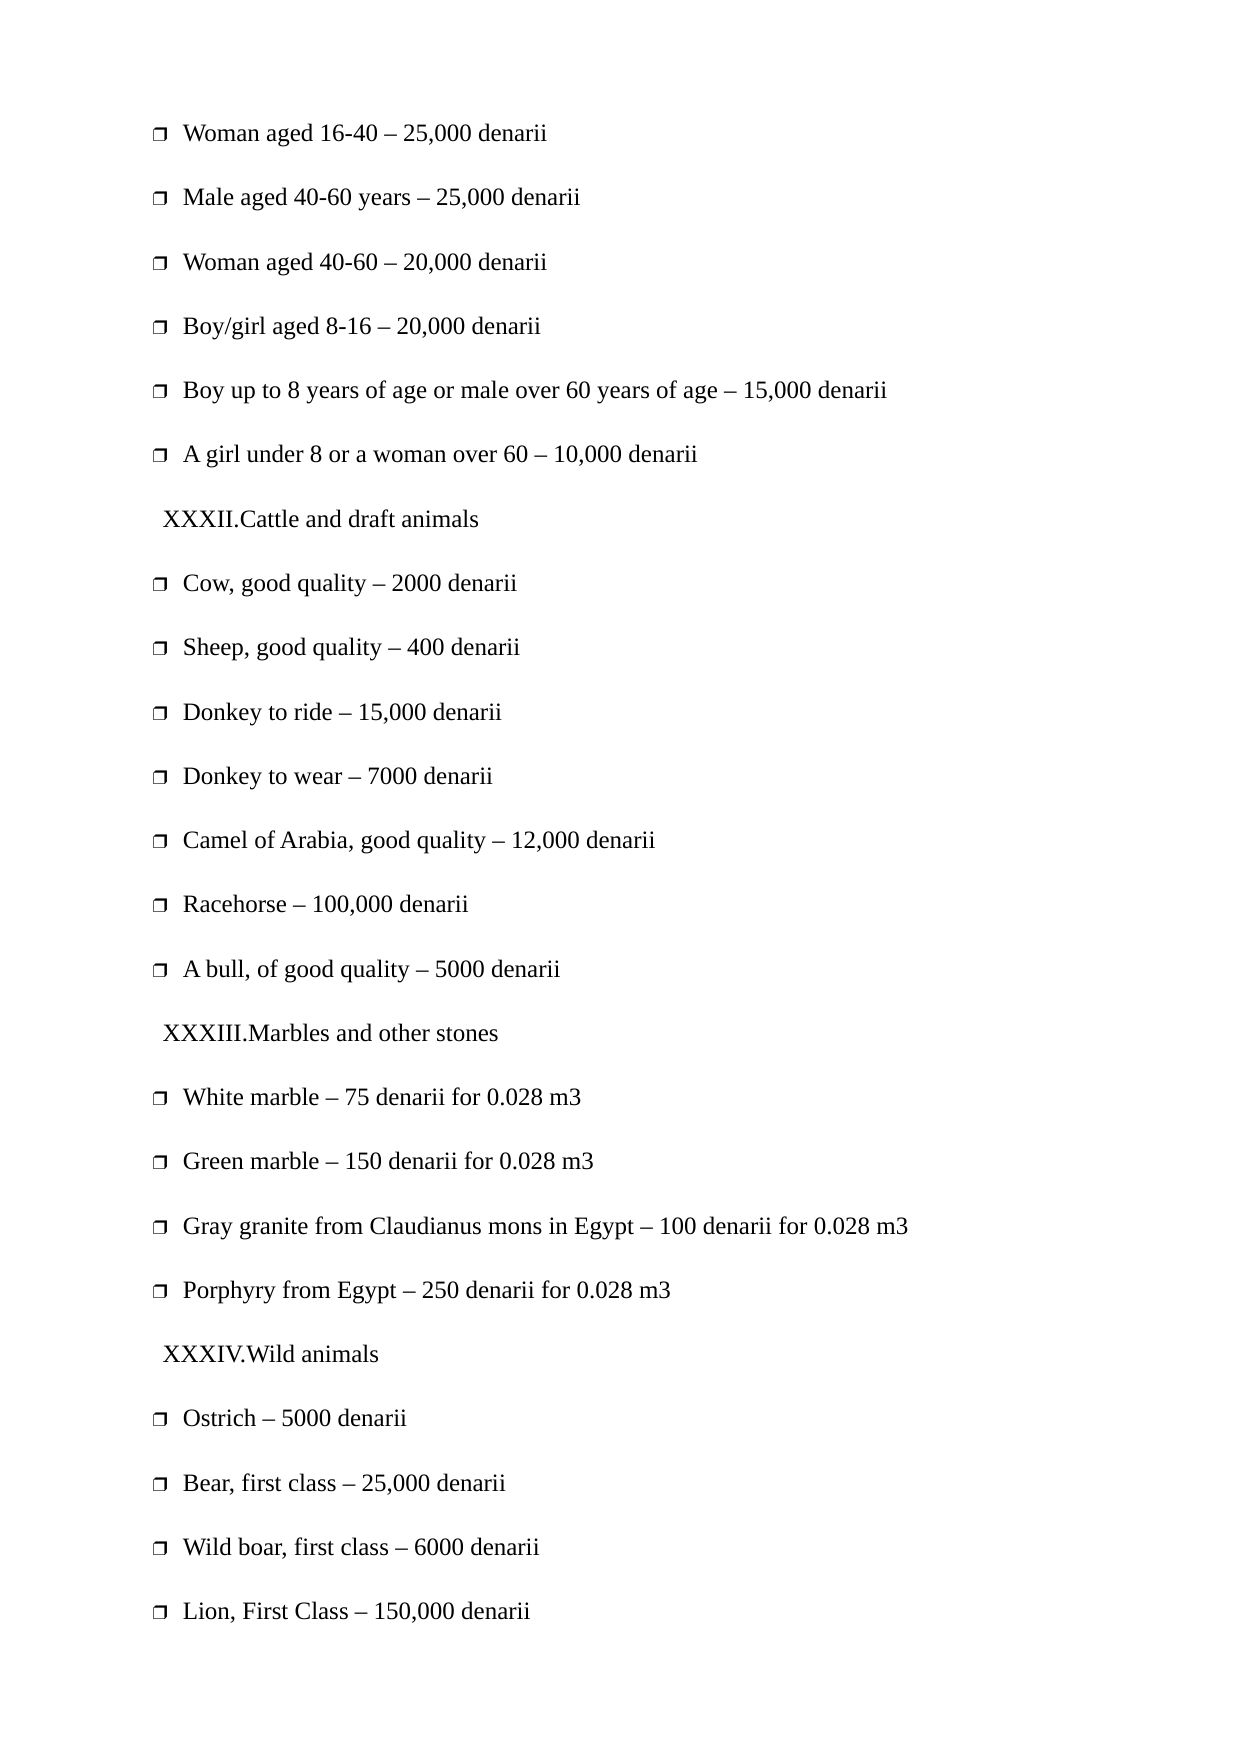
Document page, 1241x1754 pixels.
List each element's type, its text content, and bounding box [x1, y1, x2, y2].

list Donkey to wear – 7000 denarii [153, 761, 1106, 789]
list Wild boar, first class – 6000 denarii [153, 1532, 1106, 1561]
list Woman aged 40-60 – 20,000 denarii [153, 247, 1106, 275]
list Donkey to ride – 15,000 denarii [153, 697, 1106, 725]
list Male aged 40-60 years – 25,000 denarii [153, 182, 1106, 211]
list Porphyry from Egypt – 250 denarii for 0.028 m3 [153, 1275, 1106, 1304]
list White marble – 75 denarii for 0.028 m3 [153, 1082, 1106, 1111]
list Racehorse – 100,000 denarii [153, 889, 1106, 918]
list Marbles and other stones [162, 1018, 1122, 1047]
list Ostrich – 5000 denarii [153, 1403, 1106, 1432]
list Woman aged 16-40 – 25,000 denarii [153, 118, 1106, 147]
list Green marble – 150 denarii for 0.028 m3 [153, 1146, 1106, 1175]
list Cow, good quality – 2000 denarii [153, 568, 1106, 597]
list Bear, first class – 25,000 denarii [153, 1468, 1106, 1497]
list Gray granite from Claudianus mons in Egypt – 100 denarii for 0.028 m3 [153, 1211, 1106, 1239]
list Cattle and draft animals [162, 504, 1122, 532]
list Boy/girl aged 8-16 – 20,000 denarii [153, 311, 1106, 340]
list A bull, of good quality – 5000 denarii [153, 954, 1106, 982]
list Camel of Arabia, good quality – 12,000 denarii [153, 825, 1106, 854]
list Lion, First Class – 150,000 denarii [153, 1596, 1106, 1625]
list Boy up to 8 years of age or male over 60 years of age – 15,000 denarii [153, 375, 1106, 404]
list A girl under 8 or a woman over 60 – 10,000 denarii [153, 439, 1106, 468]
list Wild animals [162, 1339, 1122, 1368]
list Sheep, good quality – 400 denarii [153, 632, 1106, 661]
